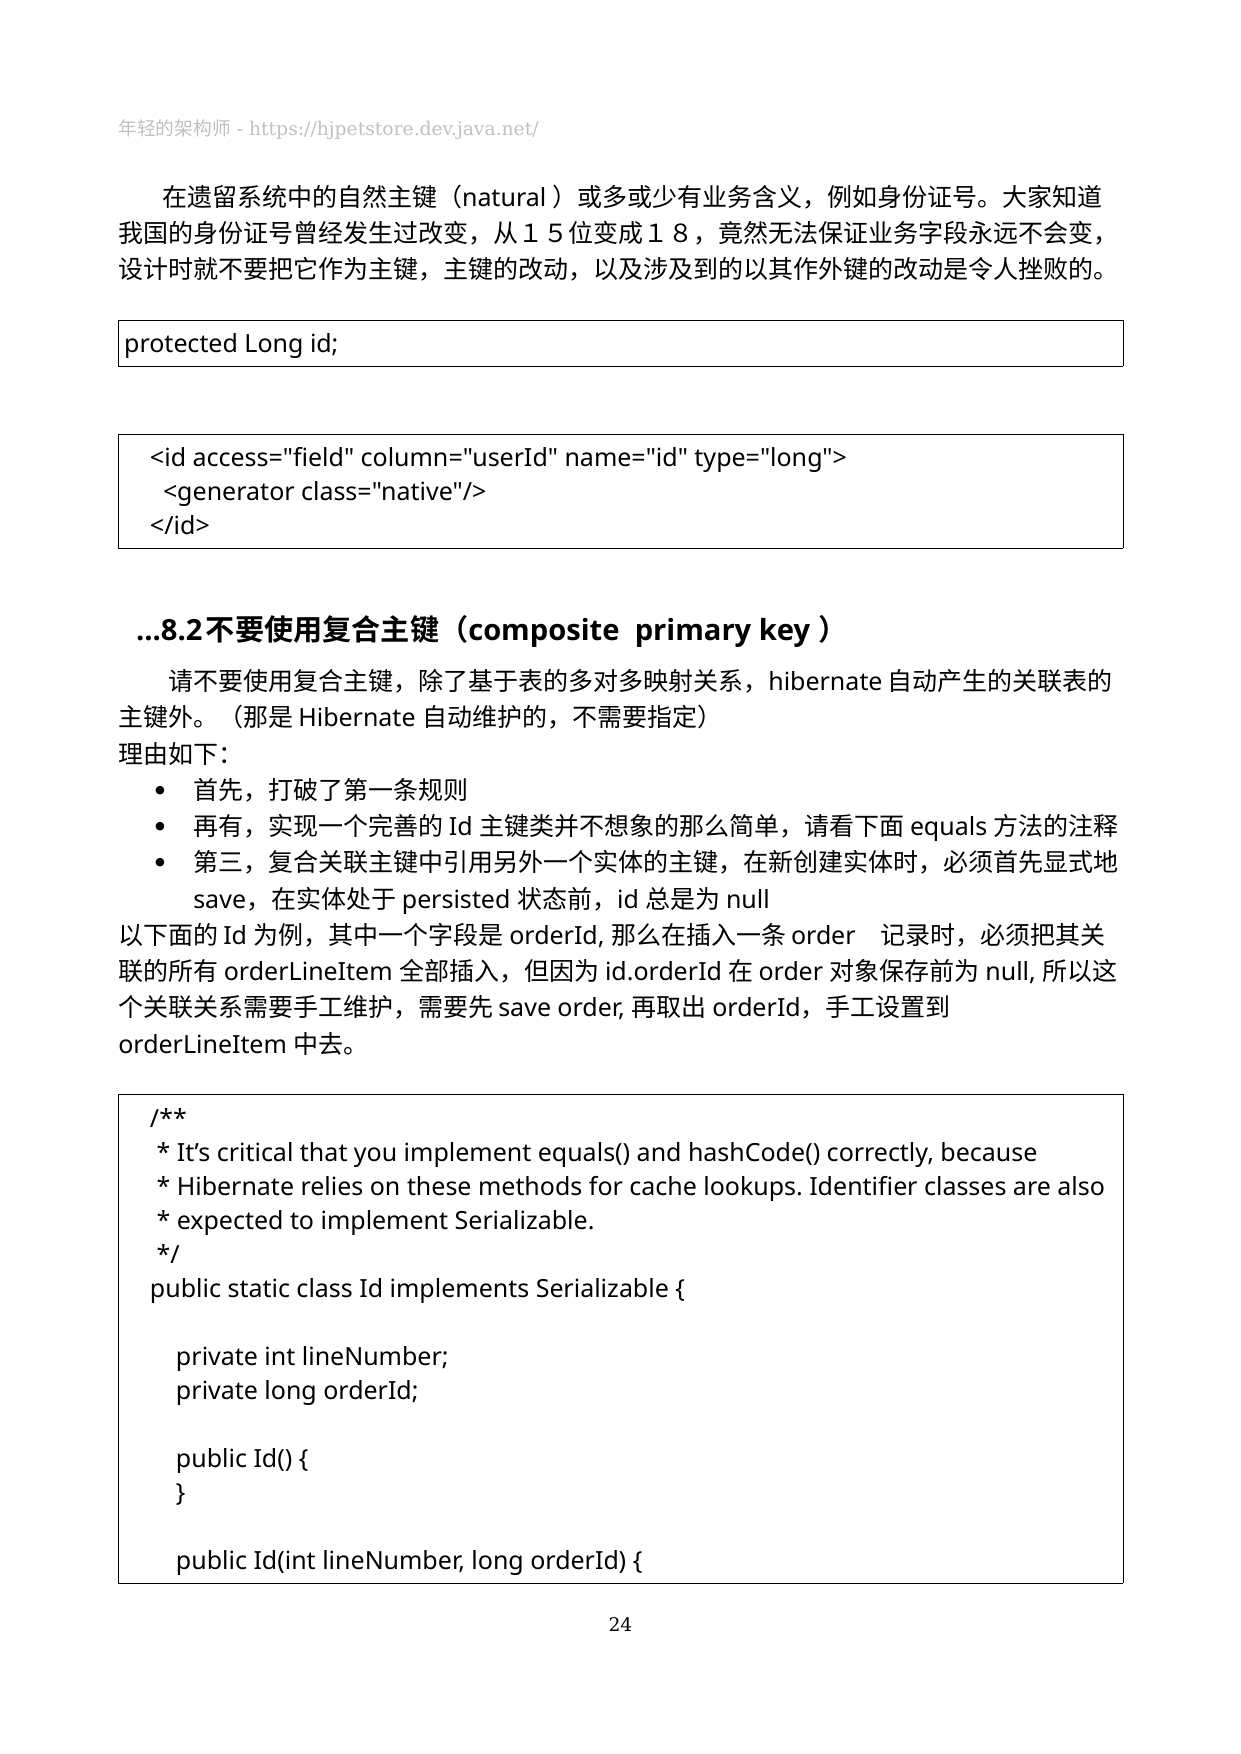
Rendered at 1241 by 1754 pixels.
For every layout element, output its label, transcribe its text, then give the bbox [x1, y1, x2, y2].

table_header protected Long id; [119, 321, 1123, 366]
text 理由如下： [118, 734, 1122, 770]
text 请不要使用复合主键，除了基于表的多对多映射关系，hibernate自动产生的关联表的主键外。（那是Hibernate 自动维护的，不需要指定） [118, 662, 1122, 734]
table_header /** * It’s critical that you implement equals() and hashCode() correctly, because * Hibernate relies on these methods for cache lookups. Identifier classes are also * expected to implement Serializable. */ public static class Id implements Serializable { private int lineNumber; private long orderId; public Id() { } public Id(int lineNumber, long orderId) { [119, 1095, 1123, 1583]
text 在遗留系统中的自然主键（natural ）或多或少有业务含义，例如身份证号。大家知道我国的身份证号曾经发生过改变，从１５位变成１８，竟然无法保证业务字段永远不会变，设计时就不要把它作为主键，主键的改动，以及涉及到的以其作外键的改动是令人挫败的。 [118, 177, 1122, 286]
list 首先，打破了第一条规则 [156, 770, 1122, 807]
list 再有，实现一个完善的 Id 主键类并不想象的那么简单，请看下面 equals 方法的注释 [156, 807, 1122, 843]
table_header <id access="field" column="userId" name="id" type="long"> <generator class="native"/> </id> [119, 435, 1123, 547]
list 第三，复合关联主键中引用另外一个实体的主键，在新创建实体时，必须首先显式地 save，在实体处于 persisted 状态前，id 总是为 null [156, 843, 1122, 915]
text 以下面的Id 为例，其中一个字段是 orderId, 那么在插入一条order 记录时，必须把其关联的所有 orderLineItem 全部插入，但因为 id.orderId 在order 对象保存前为 null, 所以这个关联关系需要手工维护，需要先save order, 再取出 orderId，手工设置到 orderLineItem 中去。 [118, 915, 1122, 1060]
subtitle 不要使用复合主键（composite primary key ） [136, 607, 1122, 649]
